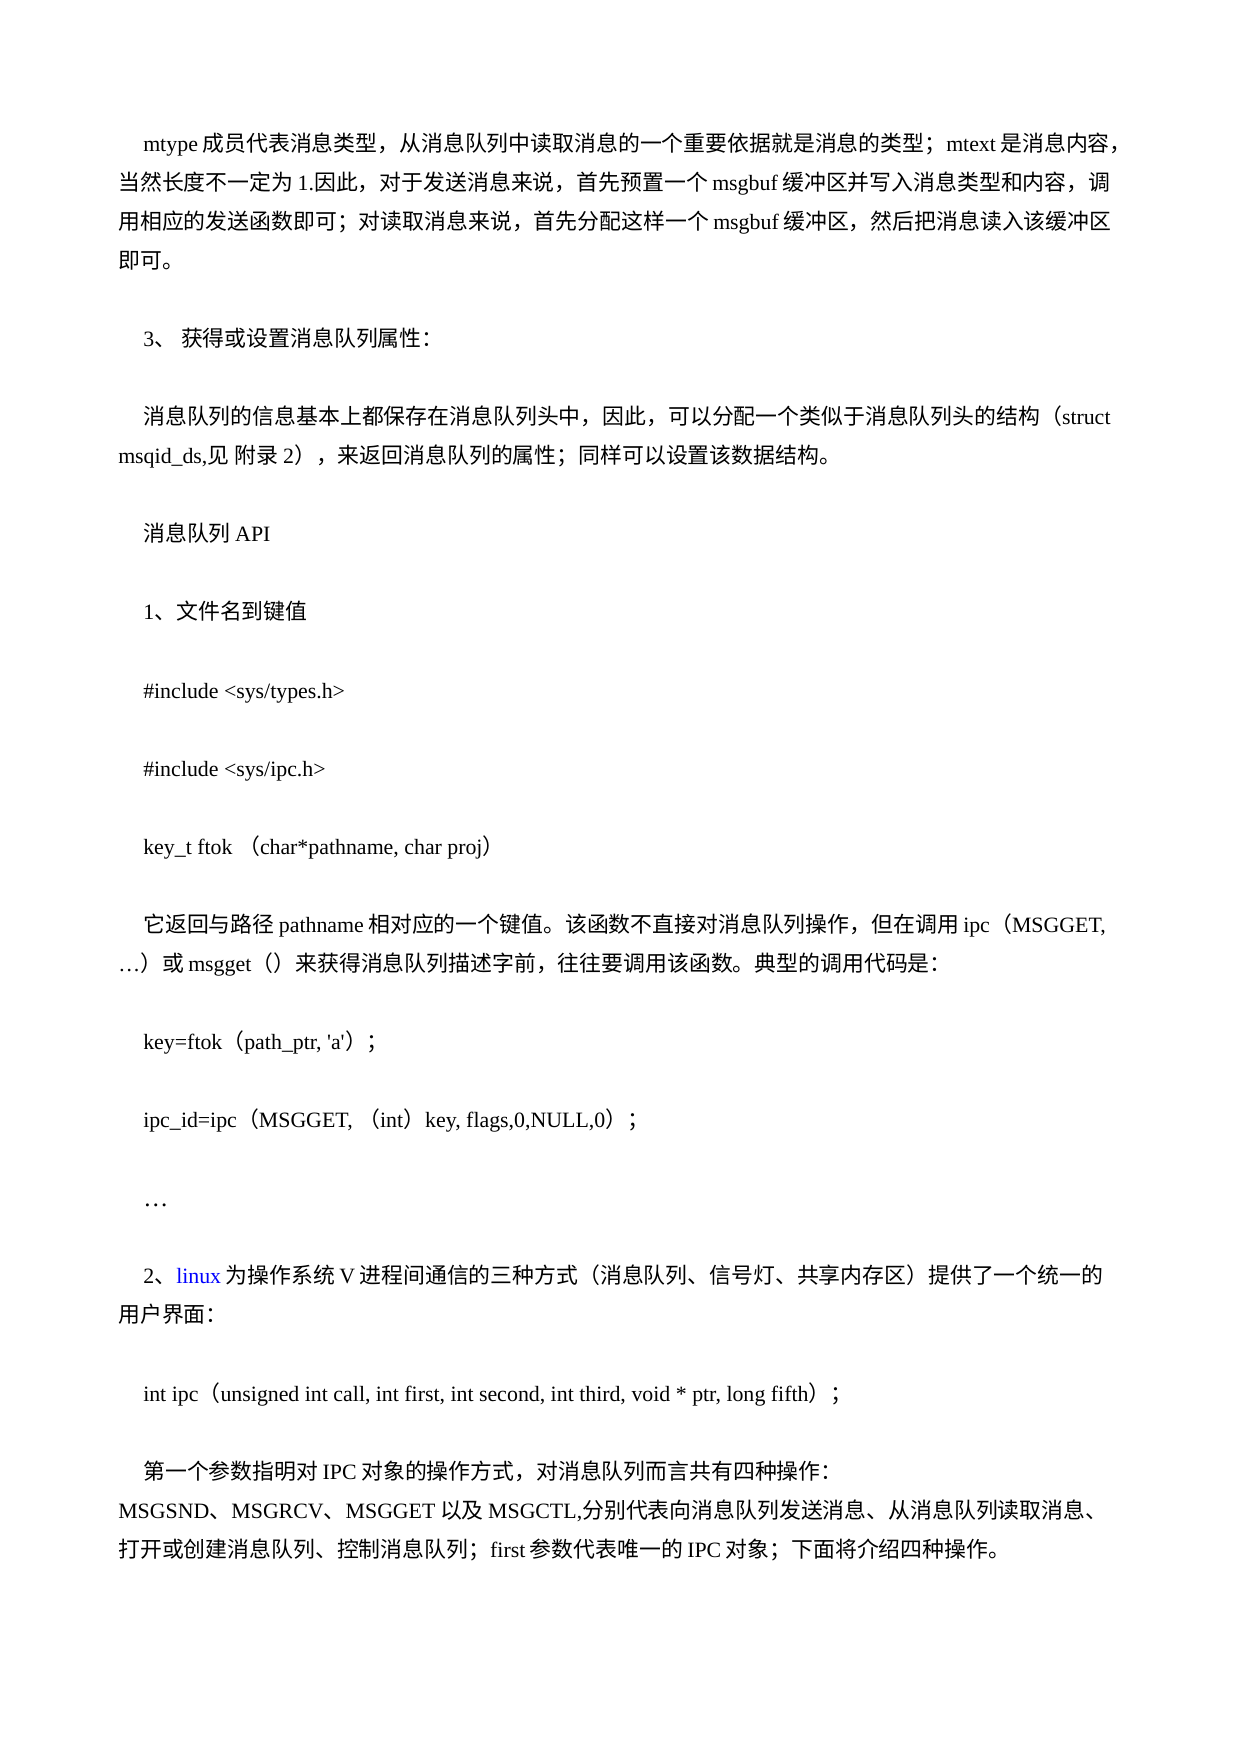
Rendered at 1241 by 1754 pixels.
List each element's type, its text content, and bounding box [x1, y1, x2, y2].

text 消息队列（也叫做报文队列）能够克服早期unix通信机制的一些缺点。作为早期unix通信机制之一的信号能够传送的信息量有限，后来虽然 POSIX 1003.1b在信号的实时性方面作了拓广，使得信号在传递信息量方面有了相当程度的改进，但是信号这种通信方式更像"即时"的通信方式，它要求接受信号的进程在某个时间范围内对信号做出反应，因此该信号最多在接受信号进程的生命周期内才有意义，信号所传递的信息是接近于随进程持续的概念（process-persistent），见 附录 1;管道及有名管道及有名管道则是典型的随进程持续IPC,并且，只能传送无格式的字节流无疑会给应用程序开发带来不便，另外，它的缓冲区大小也受到限制。 消息队列就是一个消息的链表。可以把消息看作一个记录，具有特定的格式以及特定的优先级。对消息队列有写权限的进程可以向中按照一定的规则添加新消息；对消息队列有读权限的进程则可以从消息队列中读走消息。消息队列是随内核持续的（参见 附录 1）。 目前主要有两种类型的消息队列：POSIX消息队列以及系统V消息队列，系统V消息队列目前被大量使用。考虑到程序的可移植性，新开发的应用程序应尽量使用POSIX消息队列。 在本系列专题的序（深刻理解Linux进程间通信（IPC））中，提到对于消息队列、信号灯、以及共享内存区来说，有两个实现版本：POSIX的以及系统V的。Linux内核（内核2.4.18）支持POSIX信号灯、POSIX共享内存区以及POSIX消息队列，但对于主流 Linux发行版本之一redhad8.0（内核2.4.18），还没有提供对POSIX进程间通信API的支持，不过应该只是时间上的事。 因此，本文将主要介绍系统V消息队列及其相应API. 在没有声明的情况下，以下讨论中指的都是系统V消息队列。 一、消息队列基本概念 系统V消息队列是随内核持续的，只有在内核重起或者显示删除一个消息队列时，该消息队列才会真正被删除。因此系统中记录消息队列的数据结构（struct ipc_ids msg_ids）位于内核中，系统中的所有消息队列都可以在结构msg_ids中找到访问入口。 消息队列就是一个消息的链表。每个消息队列都有一个队列头，用结构struct msg_queue来描述（参见 附录 2）。队列头中包含了该消息队列的大量信息，包括消息队列键值、用户ID、组ID、消息队列中消息数目等等，甚至记录了最近对消息队列读写进程的ID.读者可以访问这些信息，也可以设置其中的某些信息。 下图说明了内核与消息队列是怎样建立起联系的： 其中：struct ipc_ids msg_ids是内核中记录消息队列的全局数据结构；struct msg_queue是每个消息队列的队列头。 从上图可以看出，全局数据结构 struct ipc_ids msg_ids 可以访问到每个消息队列头的第一个成员：struct kern_ipc_perm;而每个struct kern_ipc_perm能够与具体的消息队列对应起来是因为在该结构中，有一个key_t类型成员key,而key则唯一确定一个消息队列。 kern_ipc_perm结构如下： struct kern_ipc_perm{ //内核中记录消息队列的全局数据结构msg_ids能够访问到该结构； key_t key; //该键值则唯一对应一个消息队列 uid_t uid; gid_t gid; uid_t cuid; gid_t cgid; mode_t mode; unsigned long seq; 二、操作消息队列 对消息队列的操作无非有下面三种类型： 1、 打开或创建消息队列 消息队列的内核持续性要求每个消息队列都在系统范围内对应唯一的键值，所以，要获得一个消息队列的描述字，只需提供该消息队列的键值即可； 注：消息队列描述字是由在系统范围内唯一的键值生成的，而键值可以看作对应系统内的一条路经。 2、 读写操作 消息读写操作非常简单，对开发人员来说，每个消息都类似如下的数据结构： struct msgbuf{ long mtype; char mtext[1]; }; mtype成员代表消息类型，从消息队列中读取消息的一个重要依据就是消息的类型；mtext是消息内容，当然长度不一定为1.因此，对于发送消息来说，首先预置一个msgbuf缓冲区并写入消息类型和内容，调用相应的发送函数即可；对读取消息来说，首先分配这样一个msgbuf缓冲区，然后把消息读入该缓冲区即可。 3、 获得或设置消息队列属性： 消息队列的信息基本上都保存在消息队列头中，因此，可以分配一个类似于消息队列头的结构（struct msqid_ds,见 附录 2），来返回消息队列的属性；同样可以设置该数据结构。 消息队列API 1、文件名到键值 #include <sys/types.h> #include <sys/ipc.h> key_t ftok （char*pathname, char proj） 它返回与路径pathname相对应的一个键值。该函数不直接对消息队列操作，但在调用ipc（MSGGET,…）或msgget（）来获得消息队列描述字前，往往要调用该函数。典型的调用代码是： key=ftok（path_ptr, 'a'）； ipc_id=ipc（MSGGET, （int）key, flags,0,NULL,0）； … 2、linux为操作系统V进程间通信的三种方式（消息队列、信号灯、共享内存区）提供了一个统一的用户界面： int ipc（unsigned int call, int first, int second, int third, void * ptr, long fifth）； 第一个参数指明对IPC对象的操作方式，对消息队列而言共有四种操作：MSGSND、MSGRCV、MSGGET以及MSGCTL,分别代表向消息队列发送消息、从消息队列读取消息、打开或创建消息队列、控制消息队列；first参数代表唯一的IPC对象；下面将介绍四种操作。 int ipc（ MSGGET, intfirst, intsecond, intthird, void*ptr, longfifth）； 与该操作对应的系统V调用为：int msgget（ （key_t）first,second）。 int ipc（ MSGCTL, intfirst, intsecond, intthird, void*ptr, longfifth） 与该操作对应的系统V调用为：int msgctl（ first,second, （struct msqid_ds*） ptr）。 int ipc（ MSGSND, intfirst, intsecond, intthird, void*ptr, longfifth）； 与该操作对应的系统V调用为：int msgsnd（ first, （struct msgbuf*）ptr, second, third）。 int ipc（ MSGRCV, intfirst, intsecond, intthird, void*ptr, longfifth）； 与该操作对应的系统V调用为：int msgrcv（ first,（struct msgbuf*）ptr, second, fifth,third）， 注：本人不主张采用系统调用ipc（），而更倾向于采用系统V或者POSIX进程间通信API.原因如下： 虽然该系统调用提供了统一的用户界面，但正是由于这个特性，它的参数几乎不能给出特定的实际意义（如以first、second来命名参数），在一定程度上造成开发不便。 正如ipc手册所说的：ipc（）是linux所特有的，编写程序时应注意程序的移植性问题； 该系统调用的实现不过是把系统V IPC函数进行了封装，没有任何效率上的优势； 系统V在IPC方面的API数量不多，形式也较简洁。 3.系统V消息队列API 系统V消息队列API共有四个，使用时需要包括几个头文件： #include <sys/types.h> #include <sys/ipc.h> #include <sys/msg.h> 1）int msgget（key_t key, int msgflg） 参数key是一个键值，由ftok获得；msgflg参数是一些标志位。该调用返回与健值key相对应的消息队列描述字。 在以下两种情况下，该调用将创建一个新的消息队列： 如果没有消息队列与健值key相对应，并且msgflg中包含了IPC_CREAT标志位； key参数为IPC_PRIVATE; 参数msgflg可以为以下：IPC_CREAT、IPC_EXCL、IPC_NOWAIT或三者的或结果。 调用返回：成功返回消息队列描述字，否则返回-1. 注：参数key设置成常数IPC_PRIVATE并不意味着其他进程不能访问该消息队列，只意味着即将创建新的消息队列。 2）int msgrcv（int msqid, struct msgbuf *msgp, int msgsz, long msgtyp, int msgflg）； 该系统调用从msgid代表的消息队列中读取一个消息，并把消息存储在msgp指向的msgbuf结构中。 msqid为消息队列描述字；消息返回后存储在msgp指向的地址，msgsz指定msgbuf的mtext成员的长度（即消息内容的长度），msgtyp为请求读取的消息类型；读消息标志msgflg可以为以下几个常值的或： IPC_NOWAIT 如果没有满足条件的消息，调用立即返回，此时，errno=ENOMSG IPC_EXCEPT 与msgtyp>0配合使用，返回队列中第一个类型不为msgtyp的消息 IPC_NOERROR 如果队列中满足条件的消息内容大于所请求的msgsz字节，则把该消息截断，截断部分将丢失。 msgrcv手册中详细给出了消息类型取不同值时（>0; <0; =0），调用将返回消息队列中的哪个消息。 msgrcv（）解除阻塞的条件有三个： 消息队列中有了满足条件的消息； msqid代表的消息队列被删除； 调用msgrcv（）的进程被信号中断； 调用返回：成功返回读出消息的实际字节数，否则返回-1. 3）int msgsnd（int msqid, struct msgbuf *msgp, int msgsz, int msgflg）； 向msgid代表的消息队列发送一个消息，即将发送的消息存储在msgp指向的msgbuf结构中，消息的大小由msgze指定。 对发送消息来说，有意义的msgflg标志为IPC_NOWAIT,指明在消息队列没有足够空间容纳要发送的消息时，msgsnd是否等待。造成msgsnd（）等待的条件有两种： 当前消息的大小与当前消息队列中的字节数之和超过了消息队列的总容量； 当前消息队列的消息数（单位"个"）不小于消息队列的总容量（单位"字节数"），此时，虽然消息队列中的消息数目很多，但基本上都只有一个字节。 msgsnd（）解除阻塞的条件有三个： 不满足上述两个条件，即消息队列中有容纳该消息的空间； msqid代表的消息队列被删除； 调用msgsnd（）的进程被信号中断； 调用返回：成功返回0,否则返回-1. 4）int msgctl（int msqid, int cmd, struct msqid_ds *buf）； 该系统调用对由msqid标识的消息队列执行cmd操作，共有三种cmd操作：IPC_STAT、IPC_SET 、IPC_RMID. IPC_STAT:该命令用来获取消息队列信息，返回的信息存贮在buf指向的msqid结构中； IPC_SET:该命令用来设置消息队列的属性，要设置的属性存储在buf指向的msqid结构中；可设置属性包括：msg_perm.uid、msg_perm.gid、msg_perm.mode以及msg_qbytes,同时，也影响msg_ctime成员。 IPC_RMID:删除msqid标识的消息队列； 调用返回：成功返回0,否则返回-1. 三、消息队列的限制 每个消息队列的容量（所能容纳的字节数）都有限制，该值因系统不同而不同。在后面的应用实例中，输出了redhat 8.0的限制，结果参见 附录 3. 另一个限制是每个消息队列所能容纳的最大消息数：在redhad 8.0中，该限制是受消息队列容量制约的：消息个数要小于消息队列的容量（字节数）。 注：上述两个限制是针对每个消息队列而言的，系统对消息队列的限制还有系统范围内的最大消息队列个数，以及整个系统范围内的最大消息数。一般来说，实际开发过程中不会超过这个限制。 四、消息队列应用实例 消息队列应用相对较简单，下面实例基本上覆盖了对消息队列的所有操作，同时，程序输出结果有助于加深对前面所讲的某些规则及消息队列限制的理解。 #include <sys/types.h> #include <sys/msg.h> #include <unistd.h> void msg_stat（int,struct msqid_ds ）； main（） { int gflags,sflags,rflags; key_t key; int msgid; int reval; struct msgsbuf{ int mtype; char mtext[1]; }msg_sbuf; struct msgmbuf { int mtype; char mtext[10]; }msg_rbuf; struct msqid_ds msg_ginfo,msg_sinfo; char* msgpath="/unix/msgqueue"; key=ftok（msgpath,'a'）； gflags=IPC_CREAT|IPC_EXCL; msgid=msgget（key,gflags|00666）； if（msgid==-1） { printf（"msg create error\n"）； return; } //创建一个消息队列后，输出消息队列缺省属性 msg_stat（msgid,msg_ginfo）； sflags=IPC_NOWAIT; msg_sbuf.mtype=10; msg_sbuf.mtext[0]='a'; reval=msgsnd（msgid,&msg_sbuf,sizeof（msg_sbuf.mtext），sflags）； if（reval==-1） { printf（"message send error\n"）； } //发送一个消息后，输出消息队列属性 msg_stat（msgid,msg_ginfo）； rflags=IPC_NOWAIT|MSG_NOERROR; reval=msgrcv（msgid,&msg_rbuf,4,10,rflags）； if（reval==-1） printf（"read msg error\n"）； else printf（"read from msg queue %d bytes\n",reval）； //从消息队列中读出消息后，输出消息队列属性 msg_stat（msgid,msg_ginfo）； msg_sinfo.msg_perm.uid=8;//just a try msg_sinfo.msg_perm.gid=8;// msg_sinfo.msg_qbytes=16388; //此处验证超级用户可以更改消息队列的缺省msg_qbytes //注意这里设置的值大于缺省值 reval=msgctl（msgid,IPC_SET,&msg_sinfo）； if（reval==-1） { printf（"msg set info error\n"）； return; } msg_stat（msgid,msg_ginfo）； //验证设置消息队列属性 reval=msgctl（msgid,IPC_RMID,NULL）；//删除消息队列 if（reval==-1） { printf（"unlink msg queue error\n"）； return; } } void msg_stat（int msgid,struct msqid_ds msg_info） { int reval; sleep（1）；//只是为了后面输出时间的方便 reval=msgctl（msgid,IPC_STAT,&msg_info）； if（reval==-1） { printf（"get msg info error\n"）； return; } printf（"\n"）； printf（"current number of bytes on queue is %d\n",msg_info.msg_cbytes）； printf（"number of messages in queue is %d\n",msg_info.msg_qnum）； printf（"max number of bytes on queue is %d\n",msg_info.msg_qbytes）； //每个消息队列的容量（字节数）都有限制MSGMNB,值的大小因系统而异。在创建新的消息队列时，//msg_qbytes的缺省值就是MSGMNB printf（"pid of last msgsnd is %d\n",msg_info.msg_lspid）； printf（"pid of last msgrcv is %d\n",msg_info.msg_lrpid）； printf（"last msgsnd time is %s", ctime（&（msg_info.msg_stime）））； printf（"last msgrcv time is %s", ctime（&（msg_info.msg_rtime）））； printf（"last change time is %s", ctime（&（msg_info.msg_ctime）））； printf（"msg uid is %d\n",msg_info.msg_perm.uid）； printf（"msg gid is %d\n",msg_info.msg_perm.gid）； } 程序输出结果见 附录 3. 小结： 消息队列与管道以及有名管道相比，具有更大的灵活性，首先，它提供有格式字节流，有利于减少开发人员的工作量；其次，消息具有类型，在实际应用中，可作为优先级使用。这两点是管道以及有名管道所不能比的。同样，消息队列可以在几个进程间复用，而不管这几个进程是否具有亲缘关系，这一点与有名管道很相似；但消息队列是随内核持续的，与有名管道（随进程持续）相比，生命力更强，应用空间更大。 附录 1: 在参考文献[1]中，给出了IPC随进程持续、随内核持续以及随文件系统持续的定义： 随进程持续：IPC一直存在到打开IPC对象的最后一个进程关闭该对象为止。如管道和有名管道； 随内核持续：IPC一直持续到内核重新自举或者显示删除该对象为止。如消息队列、信号灯以及共享内存等； 随文件系统持续：IPC一直持续到显示删除该对象为止。 附录 2: 结构msg_queue用来描述消息队列头，存在于系统空间： struct msg_queue { struct kern_ipc_perm q_perm; time_t q_stime; /* last msgsnd time */ time_t q_rtime; /* last msgrcv time */ time_t q_ctime; /* last change time */ unsigned long q_cbytes; /* current number of bytes on queue */ unsigned long q_qnum; /* number of messages in queue */ unsigned long q_qbytes; /* max number of bytes on queue */ pid_t q_lspid; /* pid of last msgsnd */ pid_t q_lrpid; /* last receive pid */ struct list_head q_messages; struct list_head q_receivers; struct list_head q_senders; }; 结构msqid_ds用来设置或返回消息队列的信息，存在于用户空间； struct msqid_ds { struct ipc_perm msg_perm; struct msg *msg_first; /* first message on queue,unused */ struct msg *msg_last; /* last message in queue,unused */ __kernel_time_t msg_stime; /* last msgsnd time */ __kernel_time_t msg_rtime; /* last msgrcv time */ __kernel_time_t msg_ctime; /* last change time */ unsigned long msg_lcbytes; /* Reuse junk fields for 32 bit */ unsigned long msg_lqbytes; /* ditto */ unsigned short msg_cbytes; /* current number of bytes on queue */ unsigned short msg_qnum; /* number of messages in queue */ unsigned short msg_qbytes; /* max number of bytes on queue */ __kernel_ipc_pid_t msg_lspid; /* pid of last msgsnd */ __kernel_ipc_pid_t msg_lrpid; /* last receive pid */ }; //可以看出上述两个结构很相似。 附录 3: 消息队列实例输出结果： current number of bytes on queue is 0 number of messages in queue is 0 max number of bytes on queue is 16384 pid of last msgsnd is 0 pid of last msgrcv is 0 last msgsnd time is Thu Jan 1 08:00:00 1970 last msgrcv time is Thu Jan 1 08:00:00 1970 last change time is Sun Dec 29 18:28:20 2002 msg uid is 0 msg gid is 0 //上面刚刚创建一个新消息队列时的输出 current number of bytes on queue is 1 number of messages in queue is 1 max number of bytes on queue is 16384 pid of last msgsnd is 2510 pid of last msgrcv is 0 last msgsnd time is Sun Dec 29 18:28:21 2002 last msgrcv time is Thu Jan 1 08:00:00 1970 last change time is Sun Dec 29 18:28:20 2002 msg uid is 0 msg gid is 0 read from msg queue 1 bytes //实际读出的字节数 current number of bytes on queue is 0 number of messages in queue is 0 max number of bytes on queue is 16384 //每个消息队列最大容量（字节数） pid of last msgsnd is 2510 pid of last msgrcv is 2510 last msgsnd time is Sun Dec 29 18:28:21 2002 last msgrcv time is Sun Dec 29 18:28:22 2002 last change time is Sun Dec 29 18:28:20 2002 msg uid is 0 msg gid is 0 current number of bytes on queue is 0 number of messages in queue is 0 max number of bytes on queue is 16388 //可看出超级用户可修改消息队列最大容量 pid of last msgsnd is 2510 pid of last msgrcv is 2510 //对操作消息队列进程的跟踪 last msgsnd time is Sun Dec 29 18:28:21 2002 last msgrcv time is Sun Dec 29 18:28:22 2002 last change time is Sun Dec 29 18:28:23 2002 //msgctl（）调用对msg_ctime有影响 msg uid is 8 msg gid is 8 参考资料 UNIX网络编程第二卷：进程间通信，作者：W.Richard Stevens,译者：杨继张，清华大学出版社。对POSIX以及系统V消息队列都有阐述，对Linux环境下的程序开发有极大的启发意义。 linux内核源代码情景分析（上），毛德操、胡希明着，浙江大学出版社，给出了系统V消息队列相关的源代码分析。 http://www.fanqiang.com/a4/b2/20010508/113315.html,主要阐述linux下对文件的操作，详细介绍了对文件的存取权限位，对IPC对象的存取权限同样具有很好的借鉴意义。 [118, 118, 1122, 1602]
